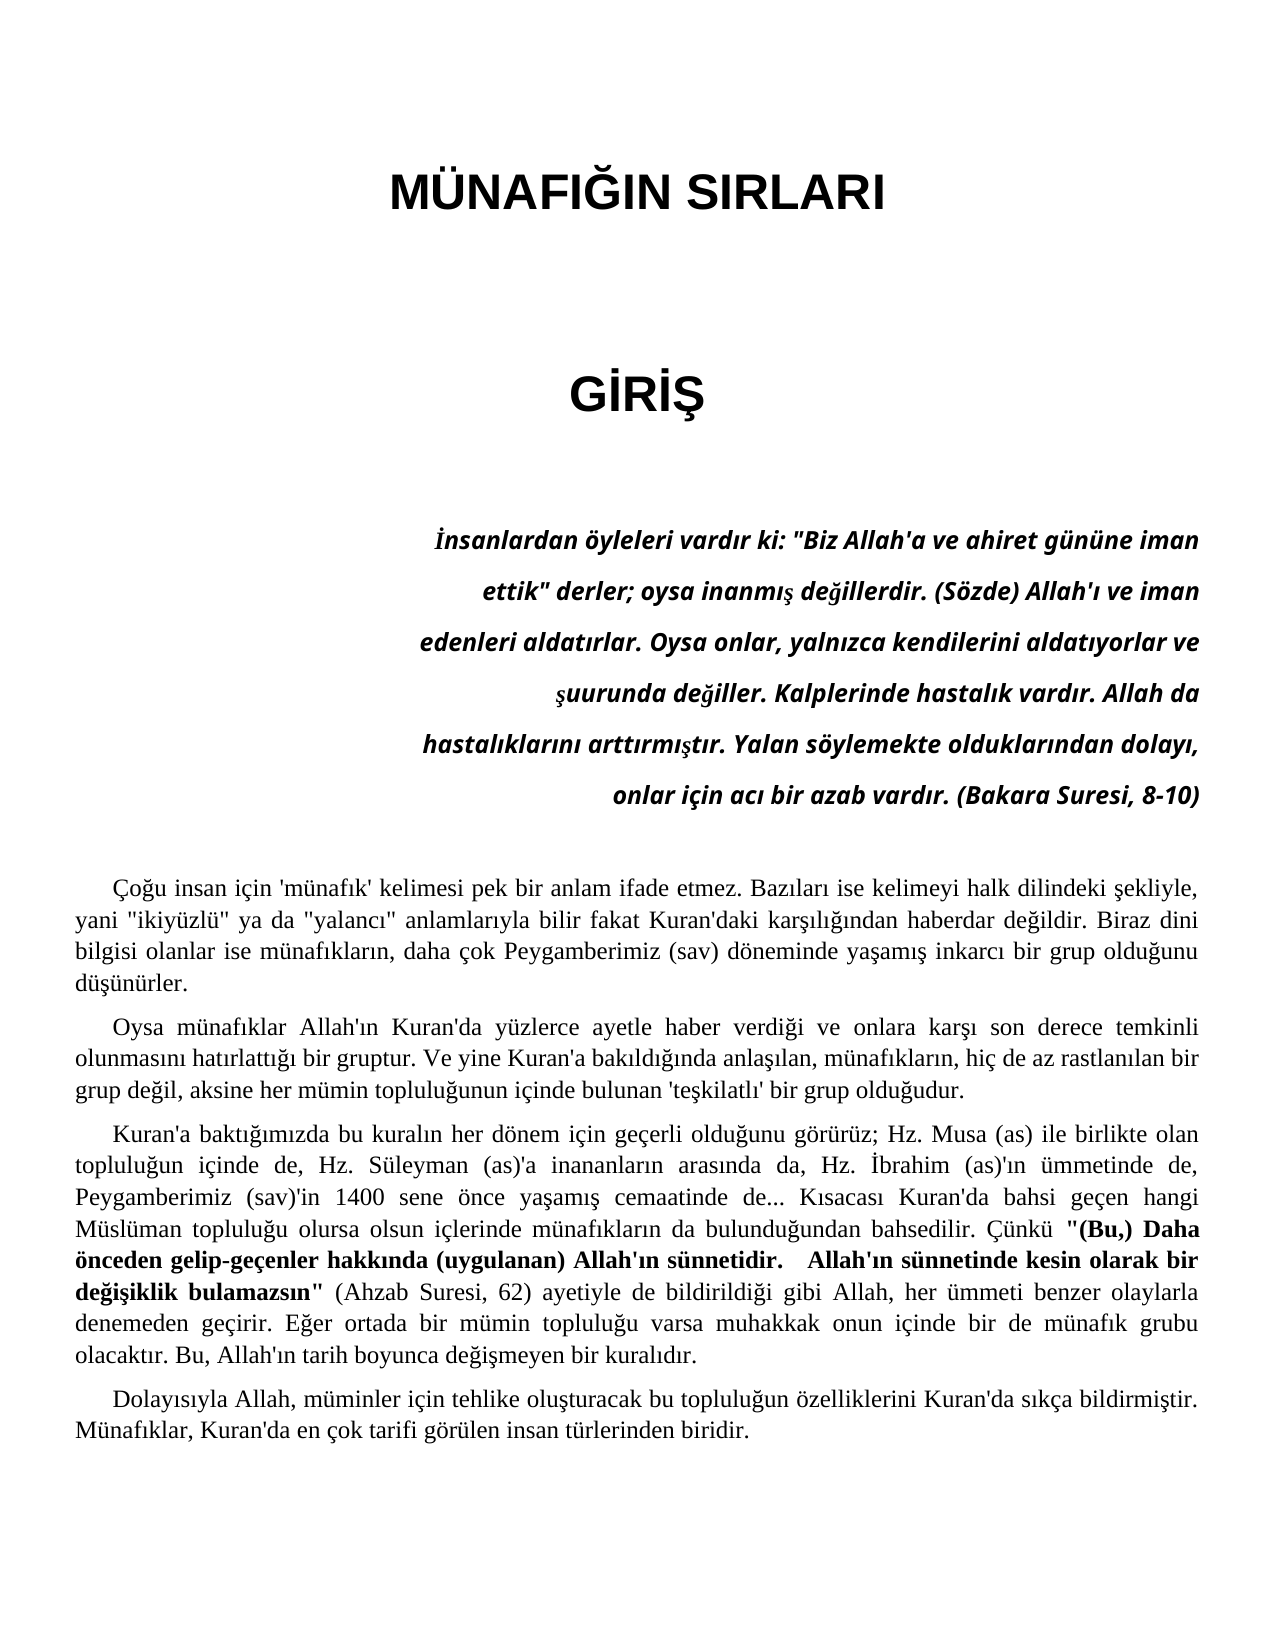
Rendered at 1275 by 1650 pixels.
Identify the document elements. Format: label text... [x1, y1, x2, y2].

text İnsanlardan öyleleri vardır ki: "Biz Allah'a ve ahiret gününe iman ettik" derler; oysa inanmış değillerdir. (Sözde) Allah'ı ve iman edenleri aldatırlar. Oysa onlar, yalnızca kendilerini aldatıyorlar ve şuurunda değiller. Kalplerinde hastalık vardır. Allah da hastalıklarını arttırmıştır. Yalan söylemekte olduklarından dolayı, onlar için acı bir azab vardır. (Bakara Suresi, 8-10) [400, 523, 1200, 812]
text Çoğu insan için 'münafık' kelimesi pek bir anlam ifade etmez. Bazıları ise kelimeyi halk dilindeki şekliyle, yani "ikiyüzlü" ya da "yalancı" anlamlarıyla bilir fakat Kuran'daki karşılığından haberdar değildir. Biraz dini bilgisi olanlar ise münafıkların, daha çok Peygamberimiz (sav) döneminde yaşamış inkarcı bir grup olduğunu düşünürler. [75, 873, 1200, 997]
text Kuran'a baktığımızda bu kuralın her dönem için geçerli olduğunu görürüz; Hz. Musa (as) ile birlikte olan topluluğun içinde de, Hz. Süleyman (as)'a inananların arasında da, Hz. İbrahim (as)'ın ümmetinde de, Peygamberimiz (sav)'in 1400 sene önce yaşamış cemaatinde de... Kısacası Kuran'da bahsi geçen hangi Müslüman topluluğu olursa olsun içlerinde münafıkların da bulunduğundan bahsedilir. Çünkü "(Bu,) Daha önceden gelip-geçenler hakkında (uygulanan) Allah'ın sünnetidir. Allah'ın sünnetinde kesin olarak bir değişiklik bulamazsın" (Ahzab Suresi, 62) ayetiyle de bildirildiği gibi Allah, her ümmeti benzer olaylarla denemeden geçirir. Eğer ortada bir mümin topluluğu varsa muhakkak onun içinde bir de münafık grubu olacaktır. Bu, Allah'ın tarih boyunca değişmeyen bir kuralıdır. [75, 1119, 1200, 1369]
text Dolayısıyla Allah, müminler için tehlike oluşturacak bu topluluğun özelliklerini Kuran'da sıkça bildirmiştir. Münafıklar, Kuran'da en çok tarifi görülen insan türlerinden biridir. [75, 1384, 1200, 1444]
subtitle MÜNAFIĞIN SIRLARI [75, 162, 1200, 220]
subtitle GİRİŞ [75, 365, 1200, 422]
text Oysa münafıklar Allah'ın Kuran'da yüzlerce ayetle haber verdiği ve onlara karşı son derece temkinli olunmasını hatırlattığı bir gruptur. Ve yine Kuran'a bakıldığında anlaşılan, münafıkların, hiç de az rastlanılan bir grup değil, aksine her mümin topluluğunun içinde bulunan 'teşkilatlı' bir grup olduğudur. [75, 1012, 1200, 1104]
